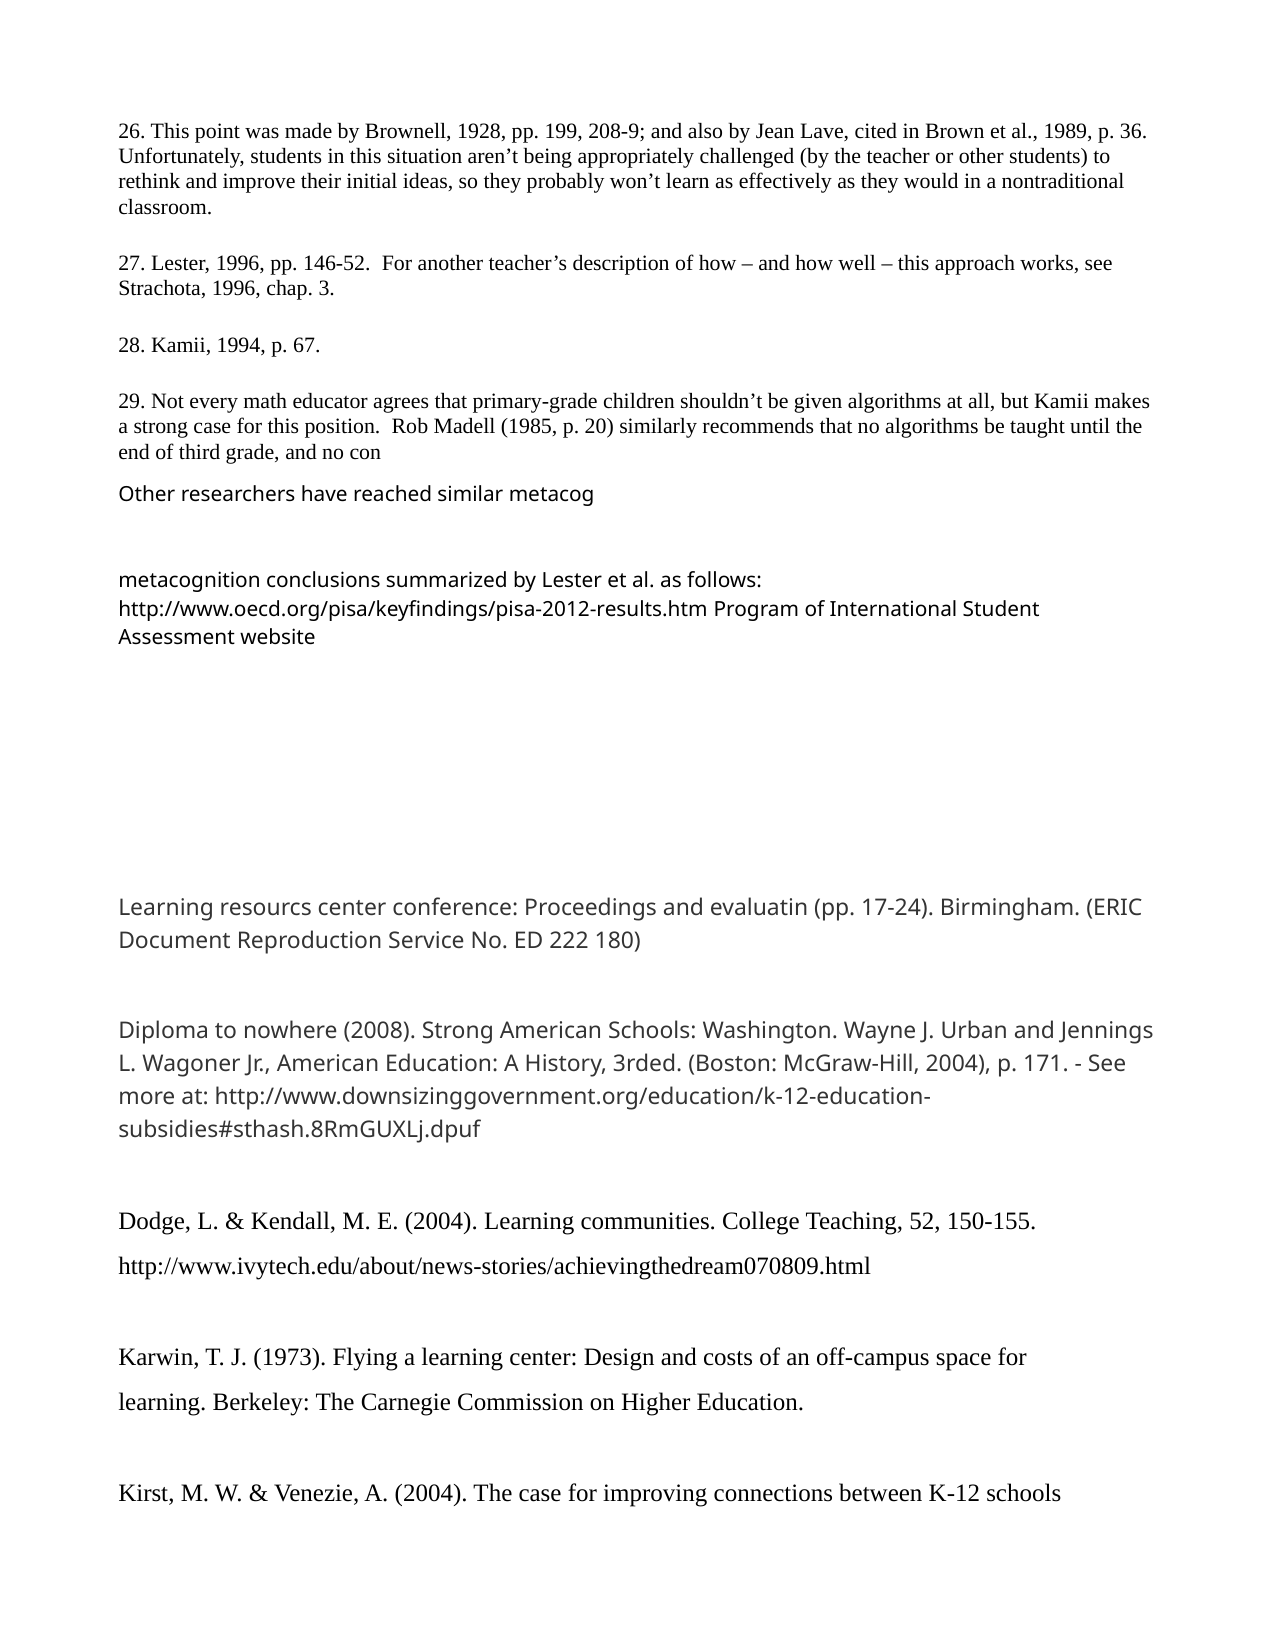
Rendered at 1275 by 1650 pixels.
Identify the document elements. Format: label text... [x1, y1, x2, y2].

text http://www.ivytech.edu/about/news-stories/achievingthedream070809.html [118, 1247, 1157, 1280]
text Kirst, M. W. & Venezie, A. (2004). The case for improving connections between K-12 schools [118, 1474, 1157, 1506]
text metacognition conclusions summarized by Lester et al. as follows: [118, 565, 1157, 594]
text Dodge, L. & Kendall, M. E. (2004). Learning communities. College Teaching, 52, 150-155. [118, 1202, 1157, 1234]
text Diploma to nowhere (2008). Strong American Schools: Washington. Wayne J. Urban and Jennings L. Wagoner Jr., American Education: A History, 3rded. (Boston: McGraw-Hill, 2004), p. 171. - See more at: http://www.downsizinggovernment.org/education/k-12-education-subsidies#sthash.8RmGUXLj.dpuf [118, 1013, 1157, 1144]
text Learning resourcs center conference: Proceedings and evaluatin (pp. 17-24). Birmingham. (ERIC Document Reproduction Service No. ED 222 180) [118, 889, 1157, 955]
text 28. Kamii, 1994, p. 67. [118, 332, 1157, 357]
text Other researchers have reached similar metacog [118, 479, 1157, 508]
text 27. Lester, 1996, pp. 146-52. For another teacher’s description of how – and how well – this approach works, see Strachota, 1996, chap. 3. [118, 250, 1157, 301]
text 29. Not every math educator agrees that primary-grade children shouldn’t be given algorithms at all, but Kamii makes a strong case for this position. Rob Madell (1985, p. 20) similarly recommends that no algorithms be taught until the end of third grade, and no con [118, 388, 1157, 464]
text 26. This point was made by Brownell, 1928, pp. 199, 208-9; and also by Jean Lave, cited in Brown et al., 1989, p. 36. Unfortunately, students in this situation aren’t being appropriately challenged (by the teacher or other students) to rethink and improve their initial ideas, so they probably won’t learn as effectively as they would in a nontraditional classroom. [118, 118, 1157, 219]
text Karwin, T. J. (1973). Flying a learning center: Design and costs of an off-campus space for [118, 1338, 1157, 1371]
text http://www.oecd.org/pisa/keyfindings/pisa-2012-results.htm Program of International Student Assessment website [118, 594, 1157, 651]
text learning. Berkeley: The Carnegie Commission on Higher Education. [118, 1383, 1157, 1416]
